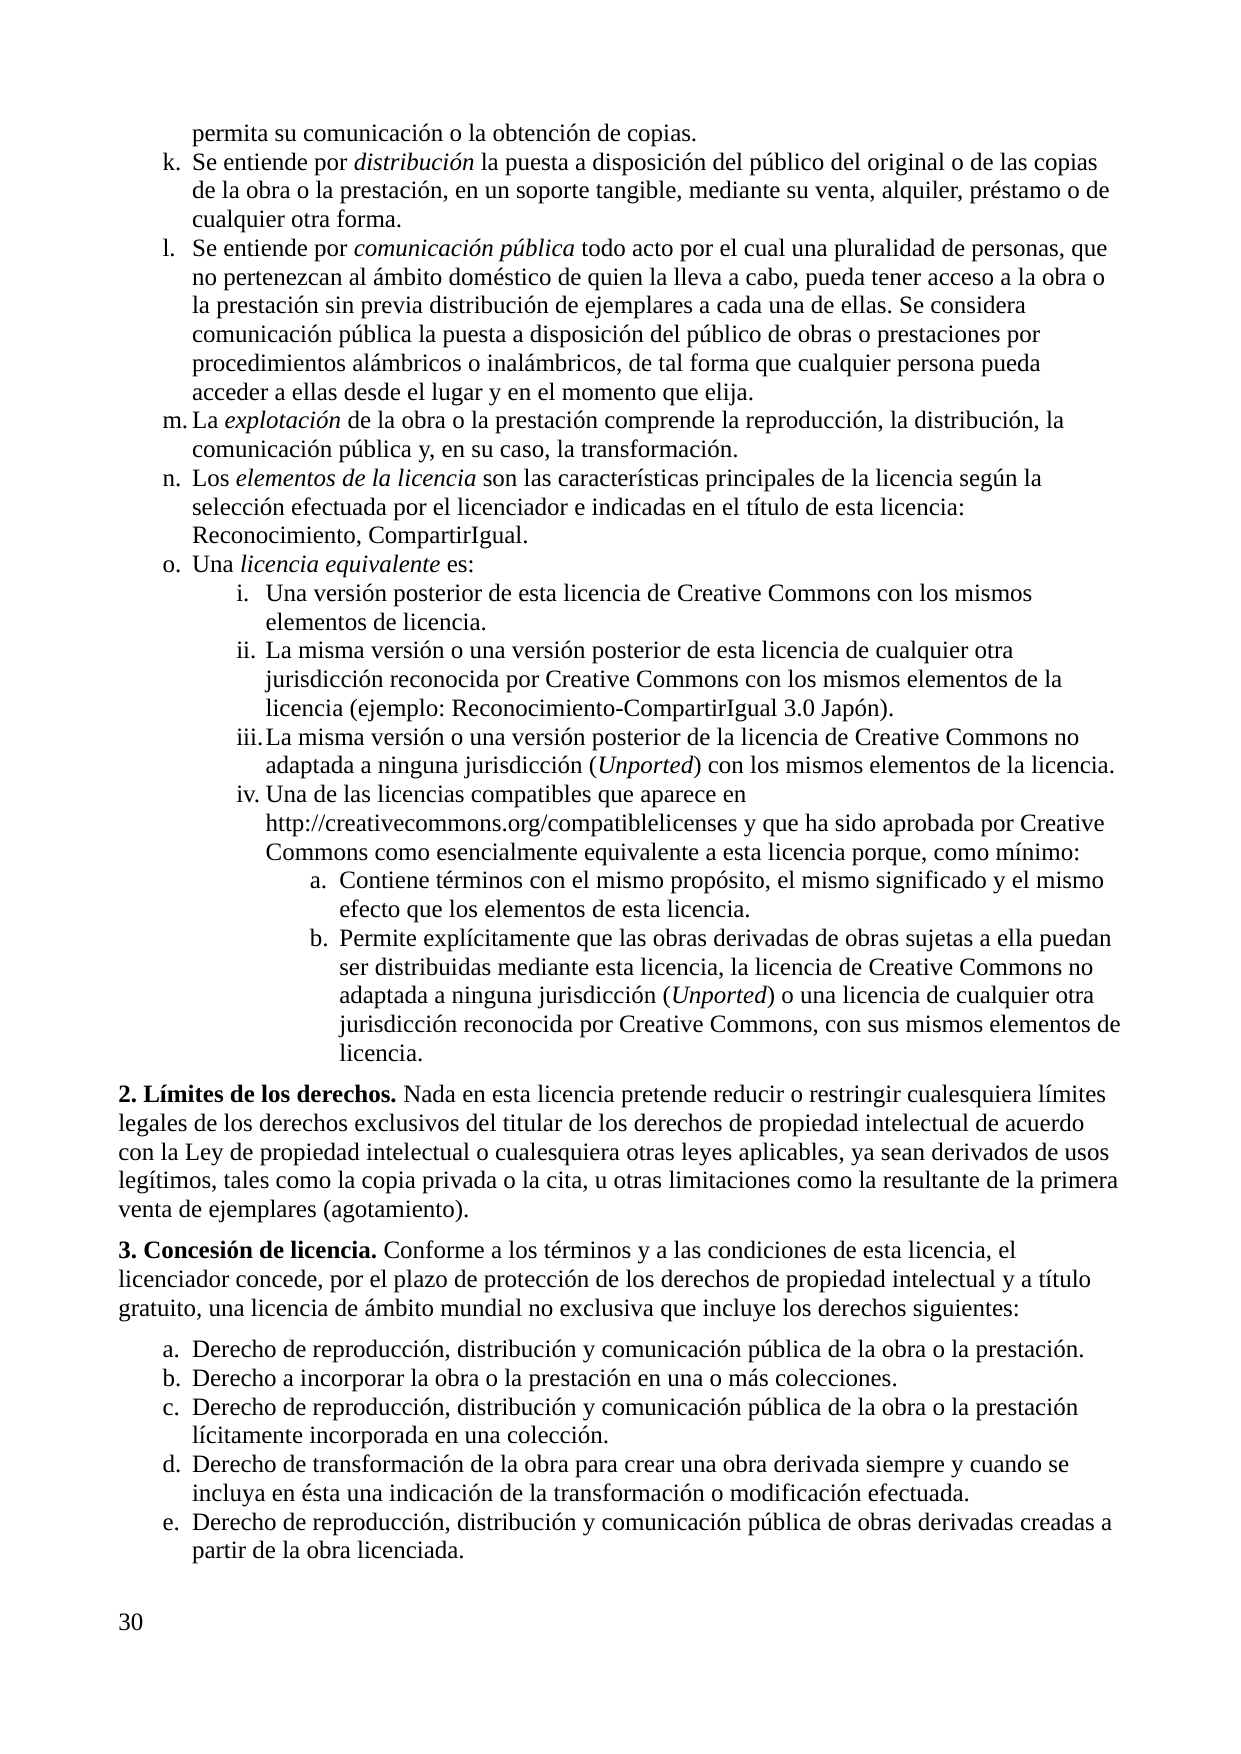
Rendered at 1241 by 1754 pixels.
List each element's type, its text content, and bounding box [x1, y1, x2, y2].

text 3. Concesión de licencia. Conforme a los términos y a las condiciones de esta licencia, el licenciador concede, por el plazo de protección de los derechos de propiedad intelectual y a título gratuito, una licencia de ámbito mundial no exclusiva que incluye los derechos siguientes: [118, 1236, 1122, 1322]
list Derecho de reproducción, distribución y comunicación pública de la obra o la prestación. [162, 1334, 1122, 1363]
list Permite explícitamente que las obras derivadas de obras sujetas a ella puedan ser distribuidas mediante esta licencia, la licencia de Creative Commons no adaptada a ninguna jurisdicción (Unported) o una licencia de cualquier otra jurisdicción reconocida por Creative Commons, con sus mismos elementos de licencia. [309, 923, 1122, 1067]
list Una de las licencias compatibles que aparece en http://creativecommons.org/compatiblelicenses y que ha sido aprobada por Creative Commons como esencialmente equivalente a esta licencia porque, como mínimo: [236, 779, 1122, 866]
list Contiene términos con el mismo propósito, el mismo significado y el mismo efecto que los elementos de esta licencia. [309, 866, 1122, 923]
text 2. Límites de los derechos. Nada en esta licencia pretende reducir o restringir cualesquiera límites legales de los derechos exclusivos del titular de los derechos de propiedad intelectual de acuerdo con la Ley de propiedad intelectual o cualesquiera otras leyes aplicables, ya sean derivados de usos legítimos, tales como la copia privada o la cita, u otras limitaciones como la resultante de la primera venta de ejemplares (agotamiento). [118, 1079, 1122, 1223]
list Derecho de reproducción, distribución y comunicación pública de obras derivadas creadas a partir de la obra licenciada. [162, 1507, 1122, 1564]
list La explotación de la obra o la prestación comprende la reproducción, la distribución, la comunicación pública y, en su caso, la transformación. [162, 406, 1122, 463]
list Una licencia equivalente es: [162, 549, 1122, 578]
list La misma versión o una versión posterior de esta licencia de cualquier otra jurisdicción reconocida por Creative Commons con los mismos elementos de la licencia (ejemplo: Reconocimiento-CompartirIgual 3.0 Japón). [236, 636, 1122, 722]
list Derecho de reproducción, distribución y comunicación pública de la obra o la prestación lícitamente incorporada en una colección. [162, 1392, 1122, 1449]
list Una versión posterior de esta licencia de Creative Commons con los mismos elementos de licencia. [236, 578, 1122, 636]
list Derecho de transformación de la obra para crear una obra derivada siempre y cuando se incluya en ésta una indicación de la transformación o modificación efectuada. [162, 1449, 1122, 1507]
list Derecho a incorporar la obra o la prestación en una o más colecciones. [162, 1363, 1122, 1392]
list Se entiende por distribución la puesta a disposición del público del original o de las copias de la obra o la prestación, en un soporte tangible, mediante su venta, alquiler, préstamo o de cualquier otra forma. [162, 147, 1122, 233]
list Se entiende por comunicación pública todo acto por el cual una pluralidad de personas, que no pertenezcan al ámbito doméstico de quien la lleva a cabo, pueda tener acceso a la obra o la prestación sin previa distribución de ejemplares a cada una de ellas. Se considera comunicación pública la puesta a disposición del público de obras o prestaciones por procedimientos alámbricos o inalámbricos, de tal forma que cualquier persona pueda acceder a ellas desde el lugar y en el momento que elija. [162, 233, 1122, 406]
list permita su comunicación o la obtención de copias. [162, 118, 1122, 147]
list Los elementos de la licencia son las características principales de la licencia según la selección efectuada por el licenciador e indicadas en el título de esta licencia: Reconocimiento, CompartirIgual. [162, 463, 1122, 549]
list La misma versión o una versión posterior de la licencia de Creative Commons no adaptada a ninguna jurisdicción (Unported) con los mismos elementos de la licencia. [236, 722, 1122, 779]
